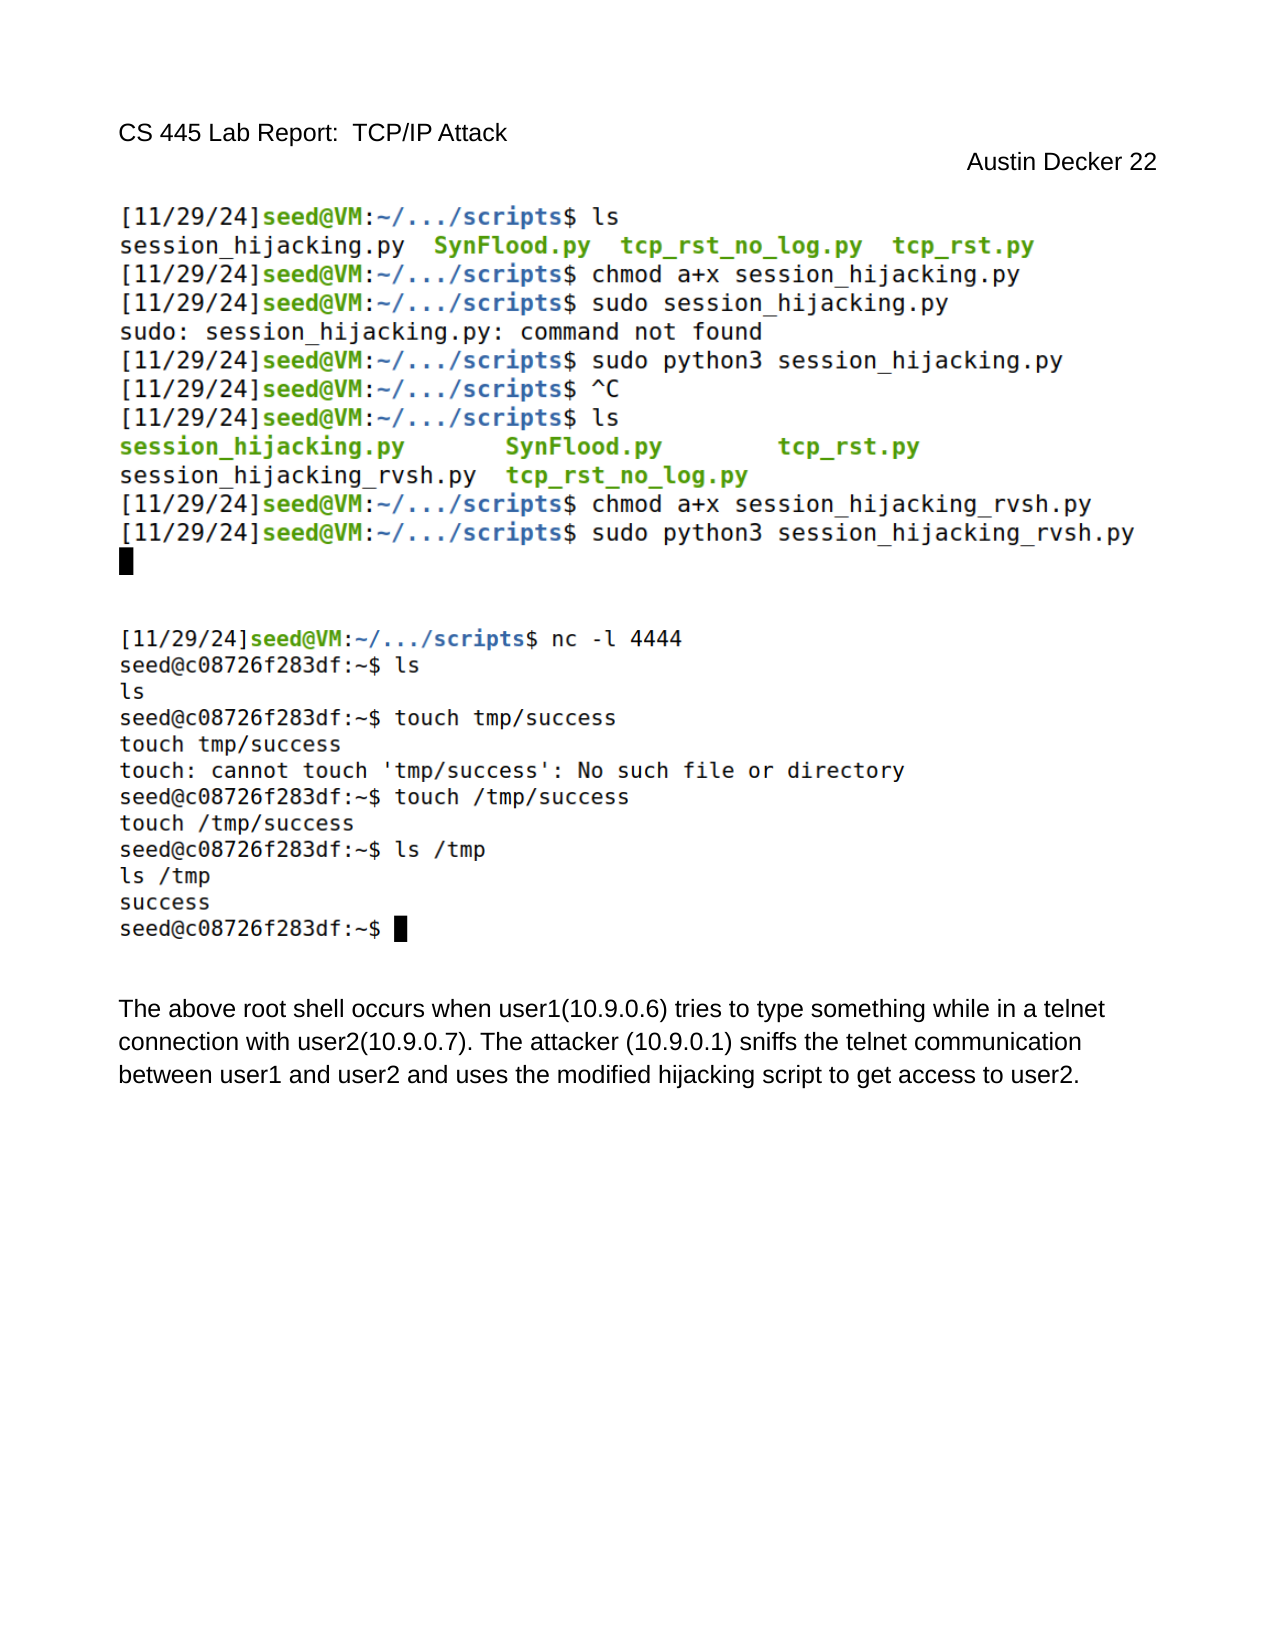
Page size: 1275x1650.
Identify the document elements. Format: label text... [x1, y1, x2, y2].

text The above root shell occurs when user1(10.9.0.6) tries to type something while in a telnet connection with user2(10.9.0.7). The attacker (10.9.0.1) sniffs the telnet communication between user1 and user2 and uses the modified hijacking script to get access to user2. [118, 994, 1157, 1089]
picture [118, 626, 1157, 943]
picture [118, 205, 1157, 575]
